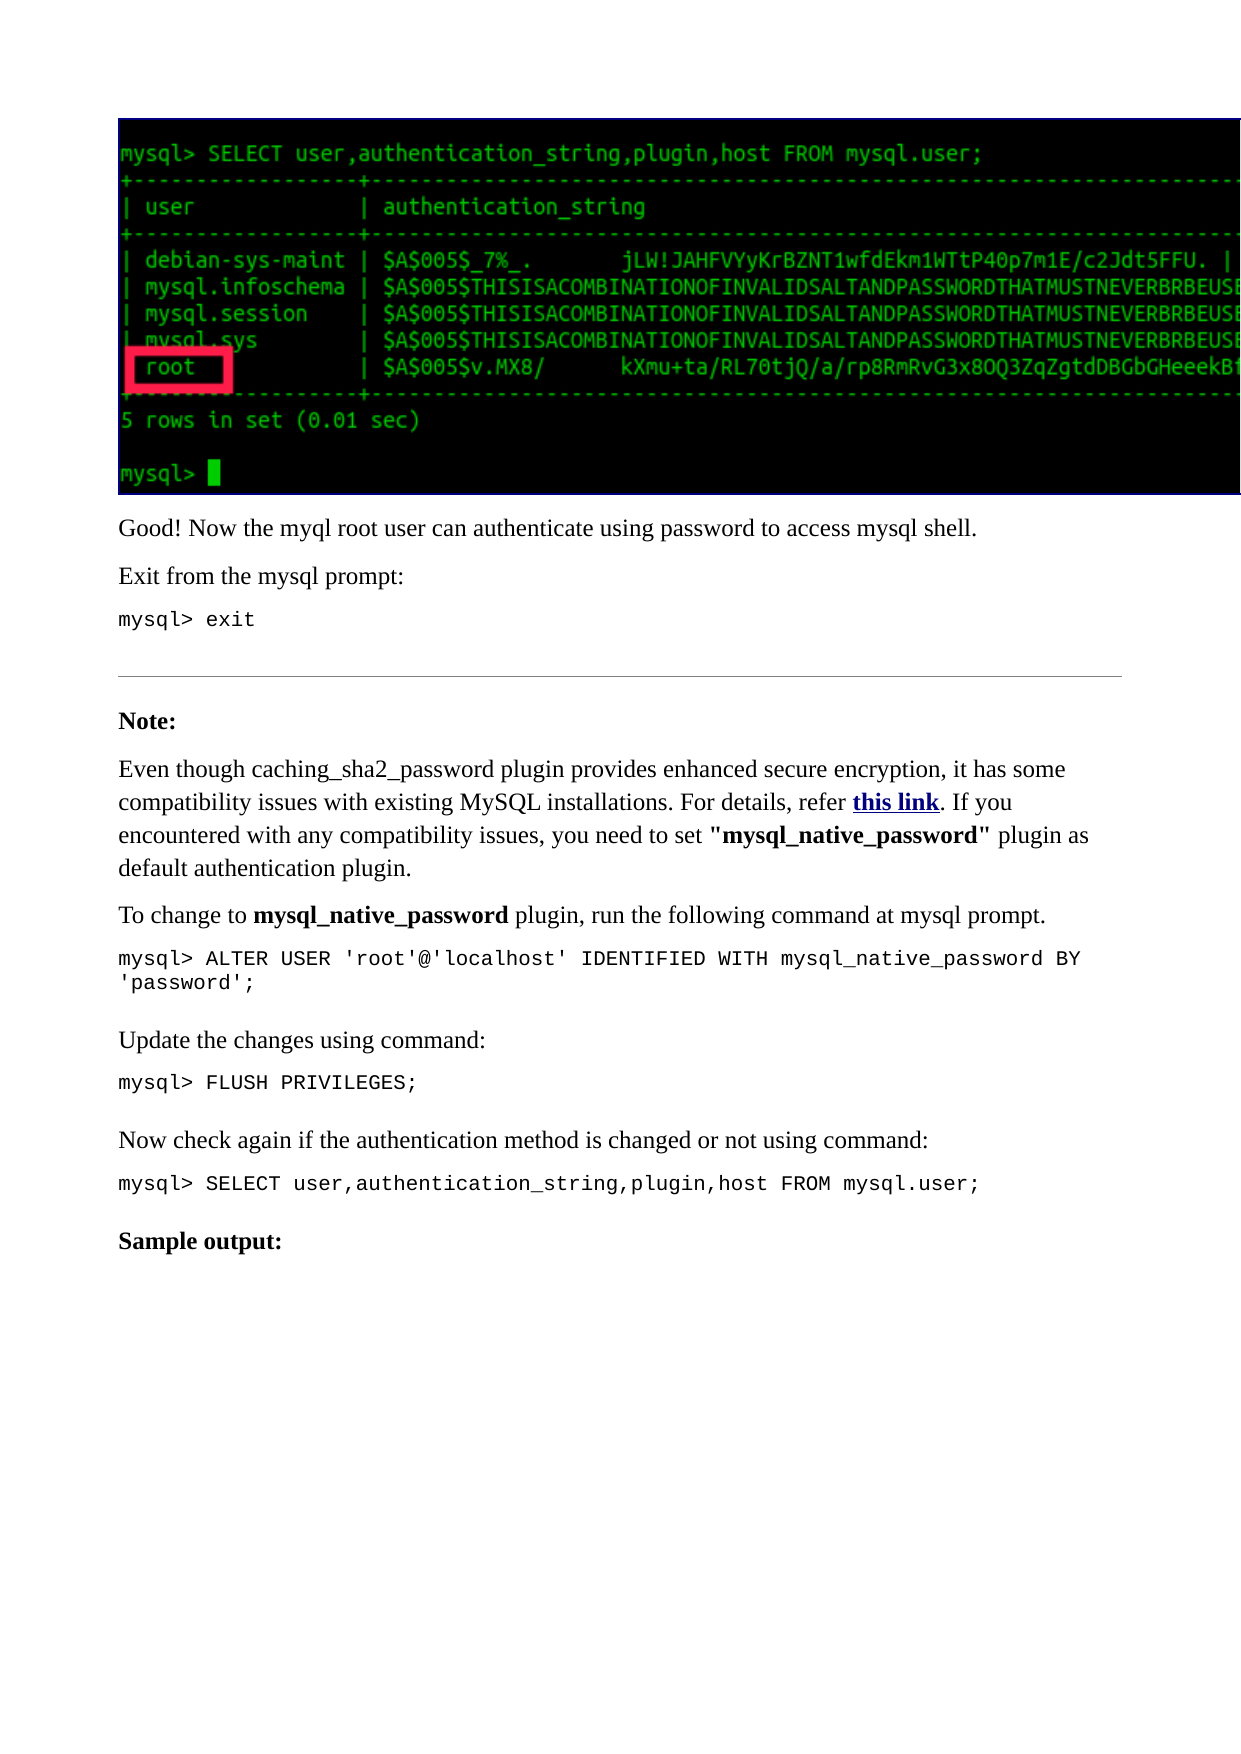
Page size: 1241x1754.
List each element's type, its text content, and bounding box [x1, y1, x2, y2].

text To change to mysql_native_password plugin, run the following command at mysql prompt. [118, 900, 1122, 929]
text Now check again if the authentication method is changed or not using command: [118, 1126, 1122, 1154]
text mysql> FLUSH PRIVILEGES; [118, 1072, 1122, 1096]
text Exit from the mysql prompt: [118, 561, 1122, 590]
text Update the changes using command: [118, 1025, 1122, 1053]
text mysql> ALTER USER 'root'@'localhost' IDENTIFIED WITH mysql_native_password BY 'password'; [118, 948, 1122, 995]
picture [120, 120, 1241, 493]
text mysql> SELECT user,authentication_string,plugin,host FROM mysql.user; [118, 1173, 1122, 1197]
text mysql> exit [118, 609, 1122, 632]
text Even though caching_sha2_password plugin provides enhanced secure encryption, it has some compatibility issues with existing MySQL installations. For details, refer this link. If you encountered with any compatibility issues, you need to set "mysql_native_password" plugin as default authentication plugin. [118, 754, 1122, 882]
text Sample output: [118, 1226, 1122, 1255]
text Note: [118, 706, 1122, 735]
text Good! Now the myql root user can authenticate using password to access mysql shell. [118, 513, 1122, 542]
